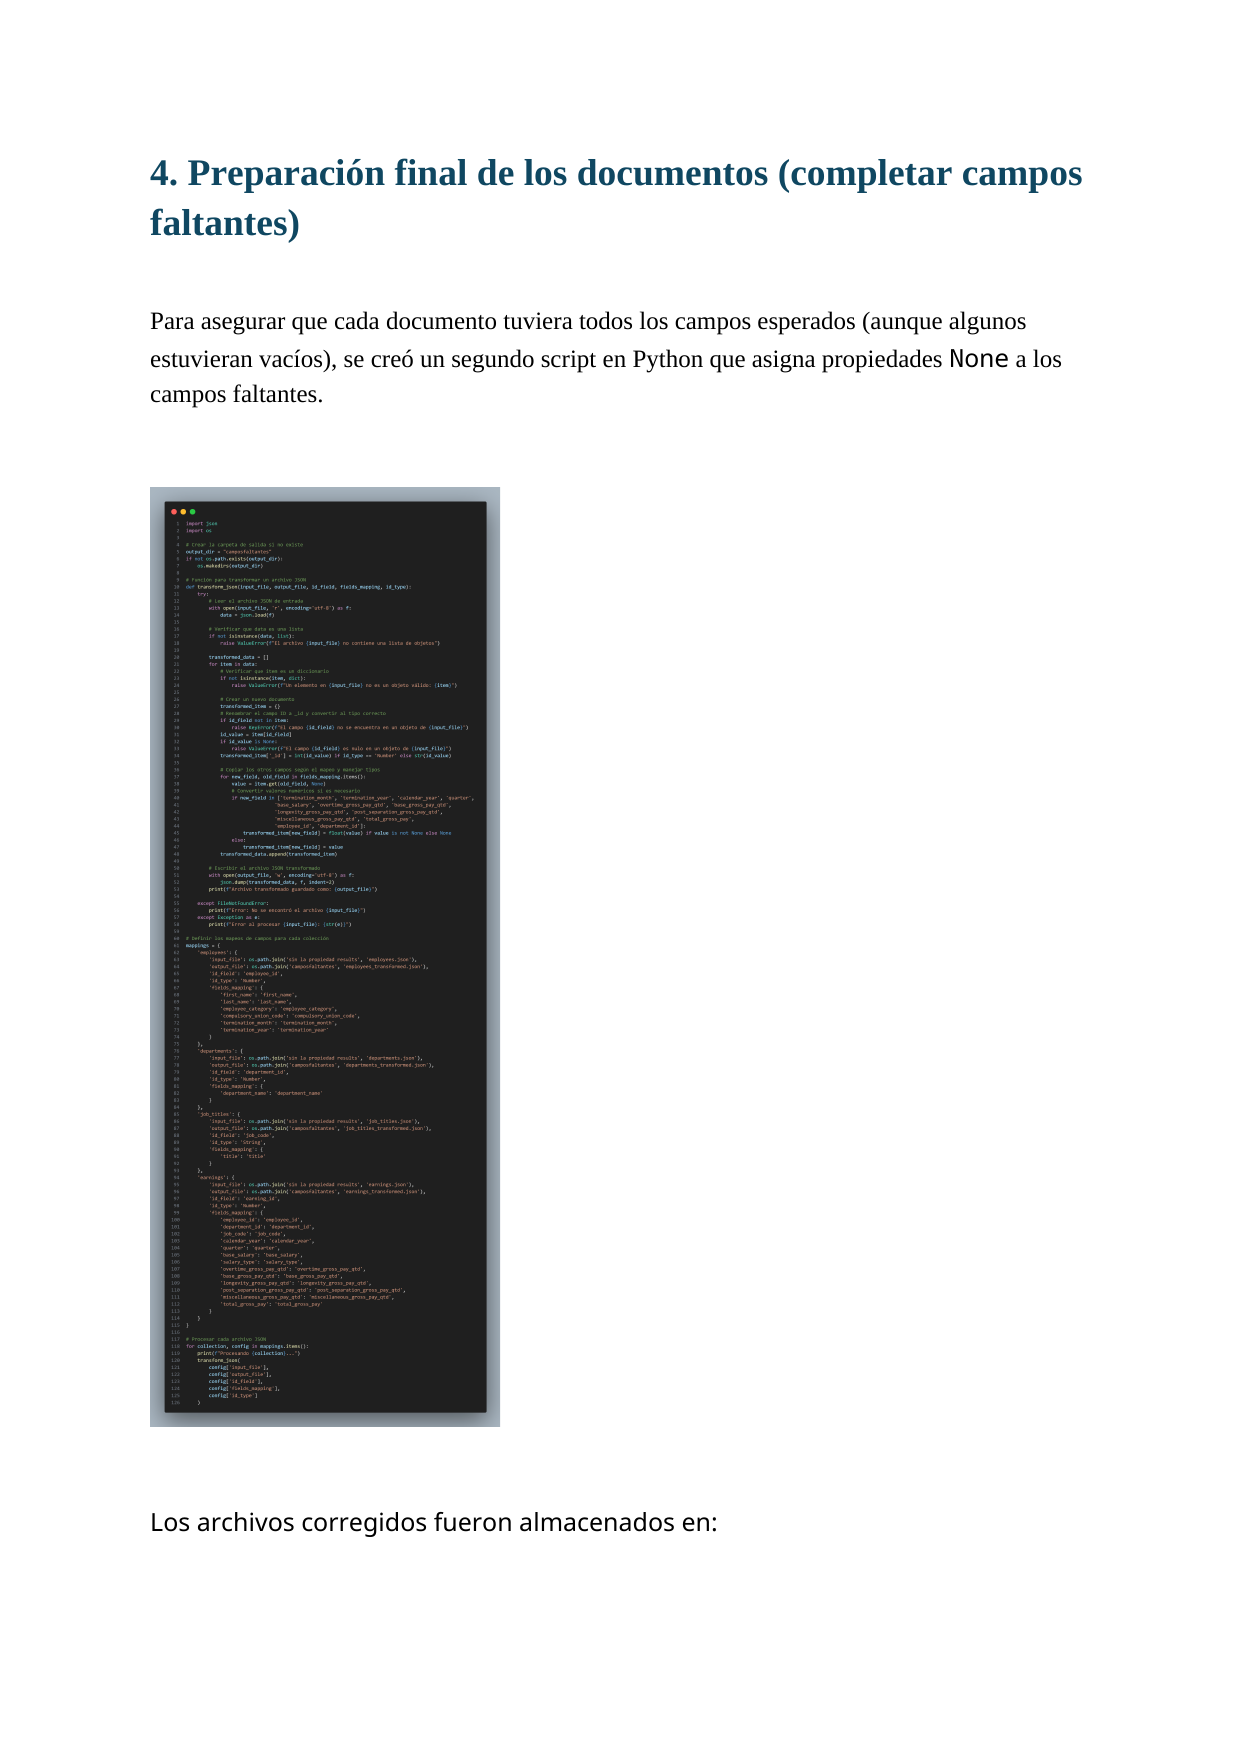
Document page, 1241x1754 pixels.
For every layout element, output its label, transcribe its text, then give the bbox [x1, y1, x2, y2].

subtitle 4. Preparación final de los documentos (completar campos faltantes) [150, 150, 1090, 243]
text Para asegurar que cada documento tuviera todos los campos esperados (aunque algunos estuvieran vacíos), se creó un segundo script en Python que asigna propiedades None a los campos faltantes. [150, 306, 1090, 408]
text Los archivos corregidos fueron almacenados en: [150, 1504, 1090, 1539]
